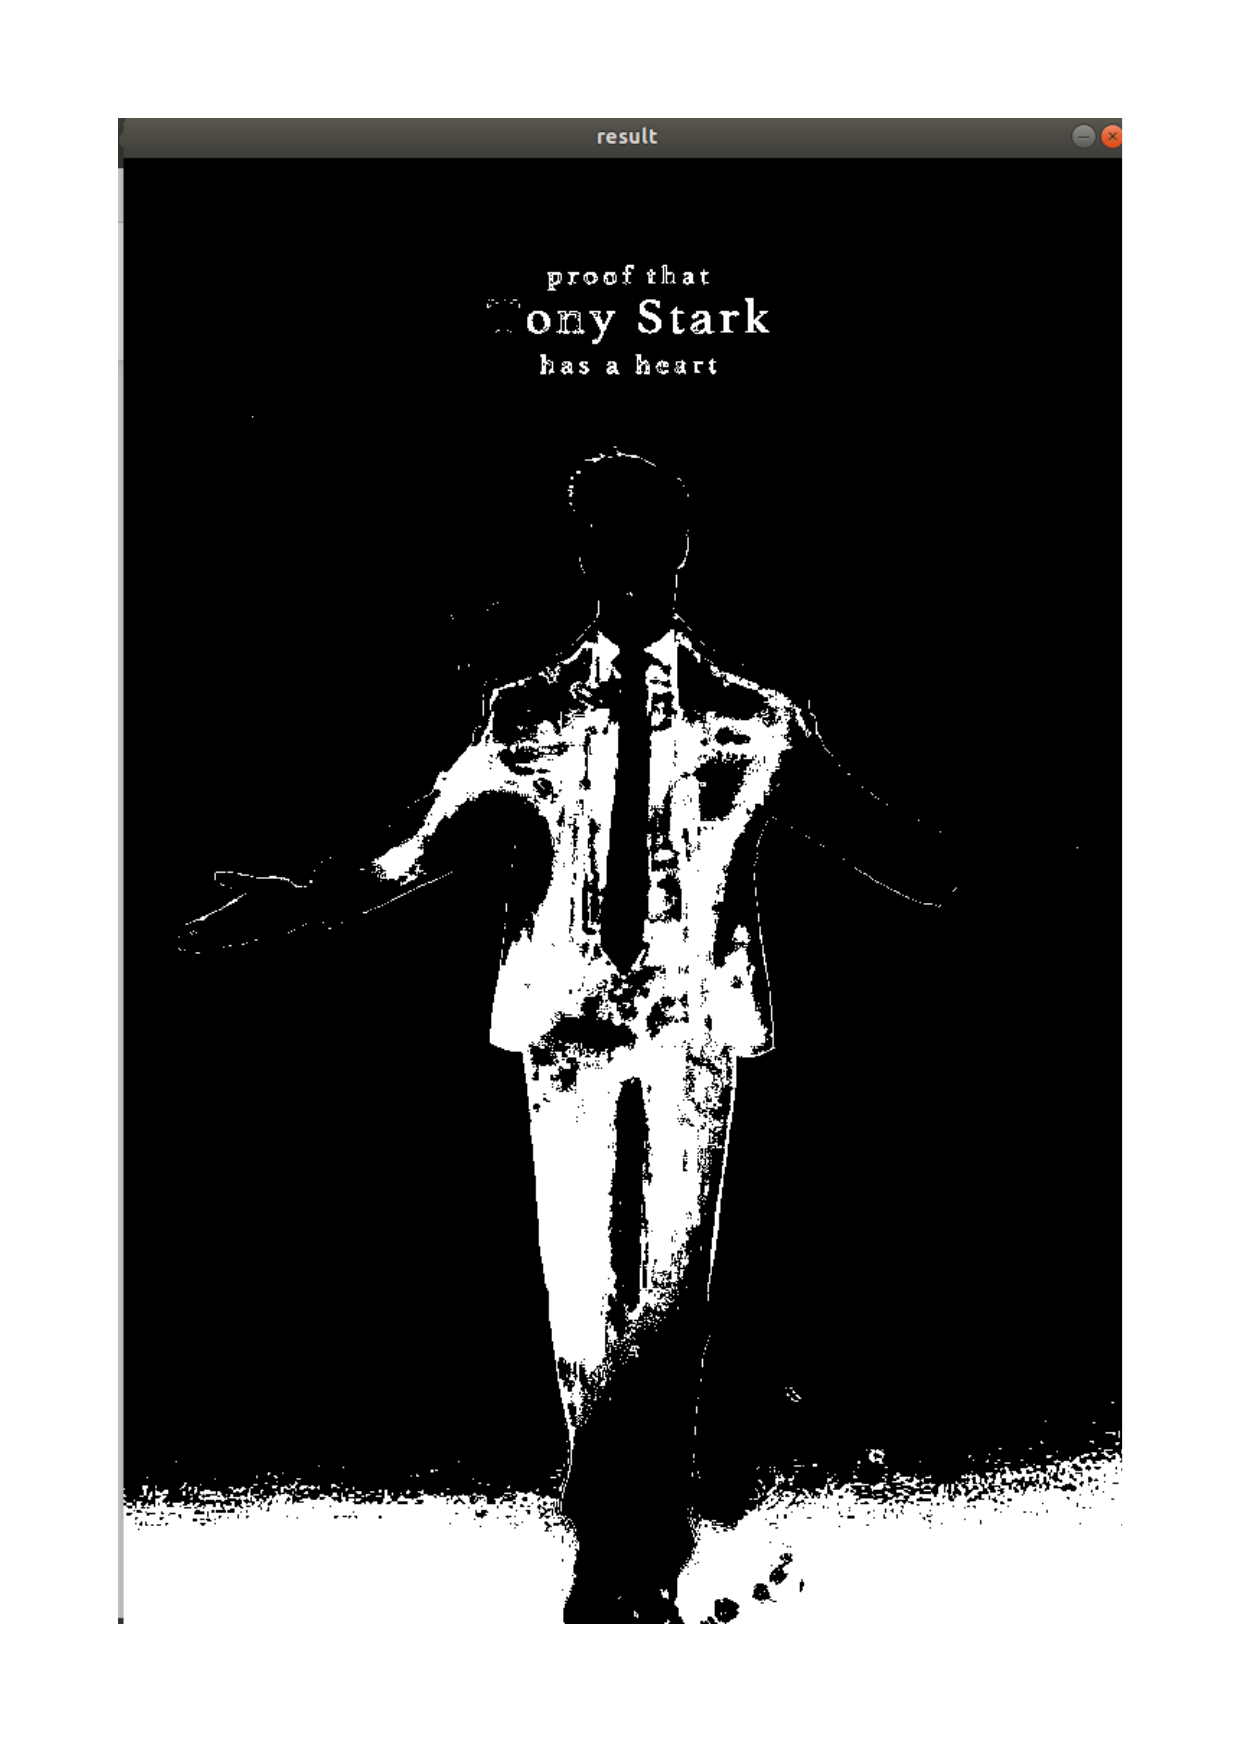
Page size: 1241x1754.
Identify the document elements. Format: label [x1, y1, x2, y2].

picture [118, 118, 1123, 1624]
